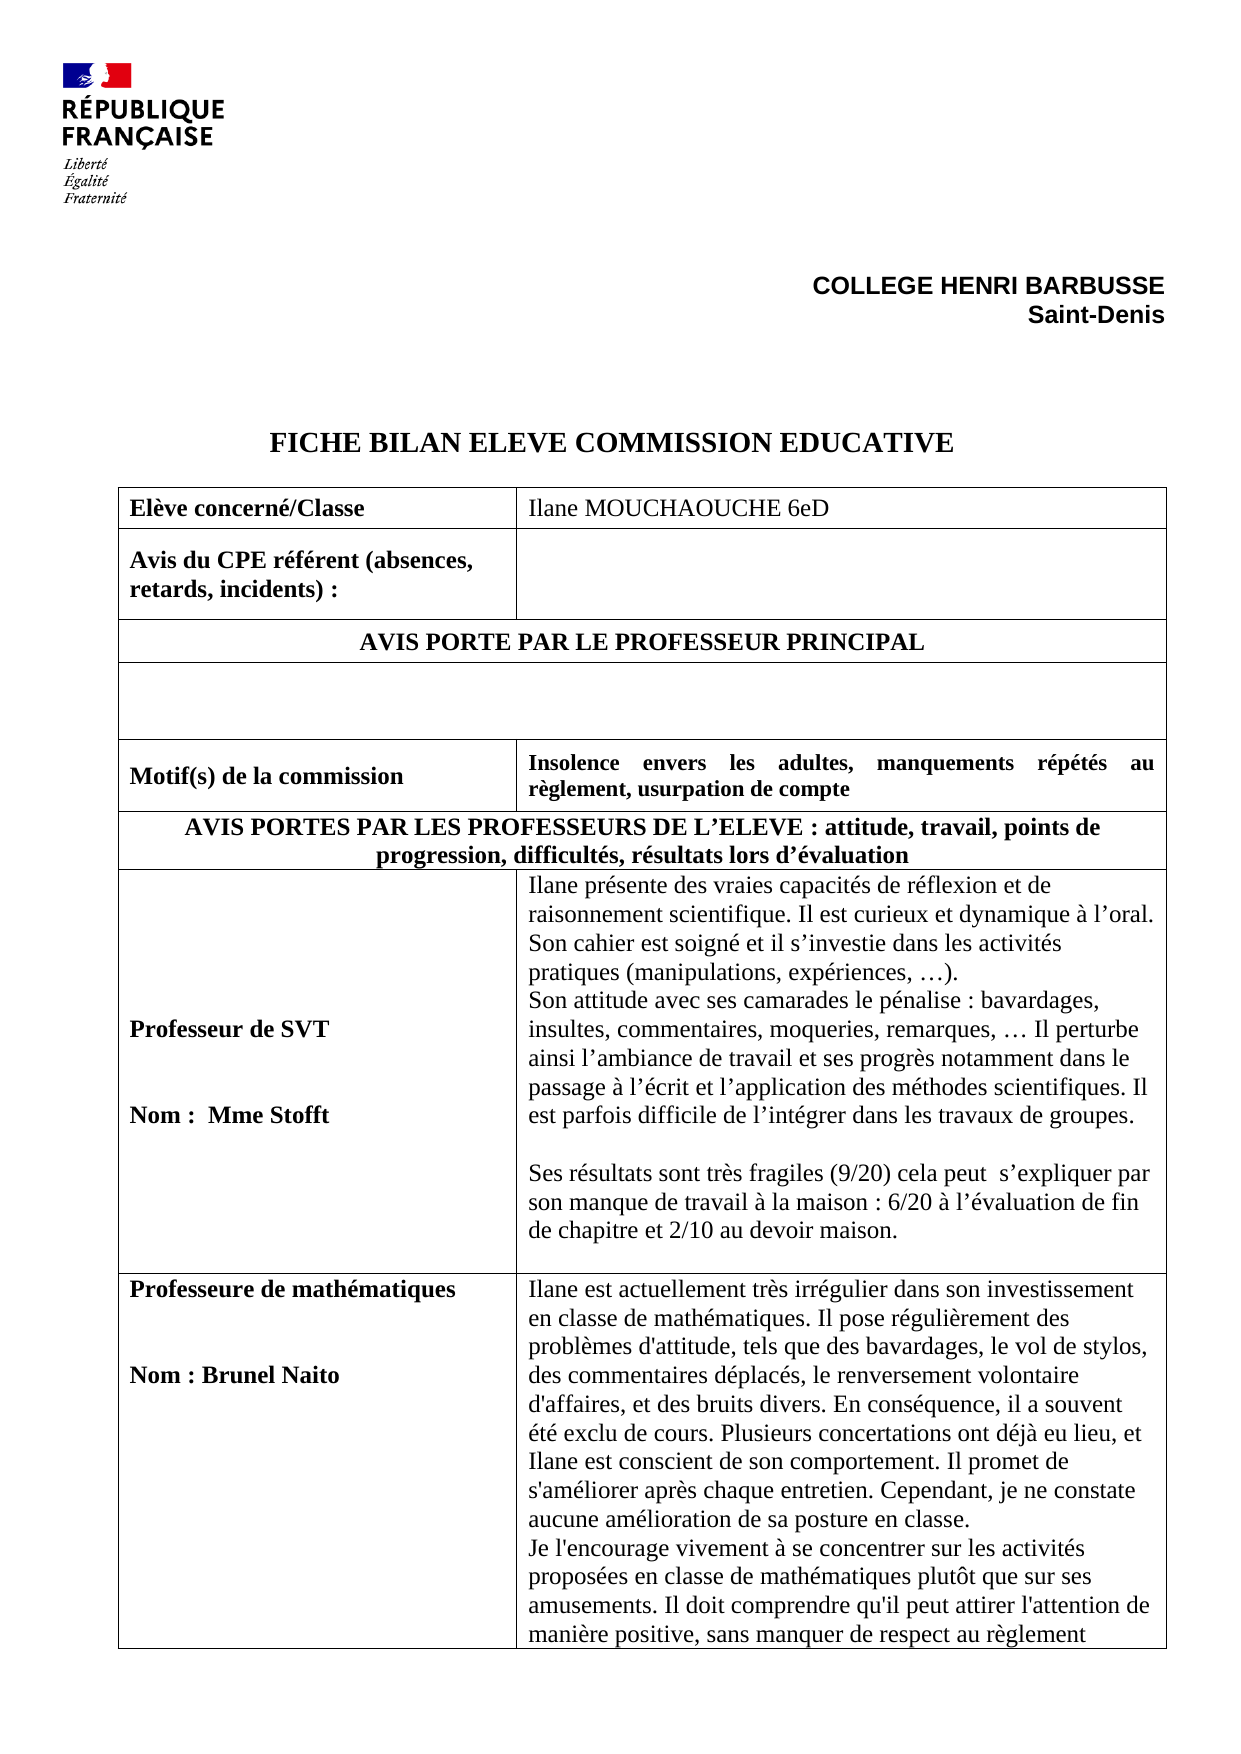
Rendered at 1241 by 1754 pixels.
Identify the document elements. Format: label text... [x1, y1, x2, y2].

table_cell Ilane présente des vraies capacités de réflexion et de raisonnement scientifique. Il est curieux et dynamique à l’oral. Son cahier est soigné et il s’investie dans les activités pratiques (manipulations, expériences, …). Son attitude avec ses camarades le pénalise : bavardages, insultes, commentaires, moqueries, remarques, … Il perturbe ainsi l’ambiance de travail et ses progrès notamment dans le passage à l’écrit et l’application des méthodes scientifiques. Il est parfois difficile de l’intégrer dans les travaux de groupes. Ses résultats sont très fragiles (9/20) cela peut s’expliquer par son manque de travail à la maison : 6/20 à l’évaluation de fin de chapitre et 2/10 au devoir maison. [517, 870, 1166, 1273]
table_cell Insolence envers les adultes, manquements répétés au règlement, usurpation de compte [517, 740, 1166, 811]
table_cell AVIS PORTES PAR LES PROFESSEURS DE L’ELEVE : attitude, travail, points de progression, difficultés, résultats lors d’évaluation [119, 812, 1166, 869]
table_cell Professeur de SVT Nom : Mme Stofft [119, 870, 516, 1273]
picture [38, 38, 335, 281]
text FICHE BILAN ELEVE COMMISSION EDUCATIVE [59, 425, 1165, 458]
table_cell Professeure de mathématiques Nom : Brunel Naito [119, 1274, 516, 1648]
table_cell Motif(s) de la commission [119, 740, 516, 811]
table_cell Avis du CPE référent (absences, retards, incidents) : [119, 529, 516, 619]
table_header Elève concerné/Classe [119, 488, 516, 528]
table_cell Ilane est actuellement très irrégulier dans son investissement en classe de mathématiques. Il pose régulièrement des problèmes d'attitude, tels que des bavardages, le vol de stylos, des commentaires déplacés, le renversement volontaire d'affaires, et des bruits divers. En conséquence, il a souvent été exclu de cours. Plusieurs concertations ont déjà eu lieu, et Ilane est conscient de son comportement. Il promet de s'améliorer après chaque entretien. Cependant, je ne constate aucune amélioration de sa posture en classe. Je l'encourage vivement à se concentrer sur les activités proposées en classe de mathématiques plutôt que sur ses amusements. Il doit comprendre qu'il peut attirer l'attention de manière positive, sans manquer de respect au règlement [517, 1274, 1166, 1648]
table_cell [517, 529, 1166, 619]
table_header Ilane MOUCHAOUCHE 6eD [517, 488, 1166, 528]
table_cell AVIS PORTE PAR LE PROFESSEUR PRINCIPAL [119, 620, 1166, 662]
text COLLEGE HENRI BARBUSSE Saint-Denis [59, 271, 1165, 328]
table_cell [119, 663, 1166, 739]
